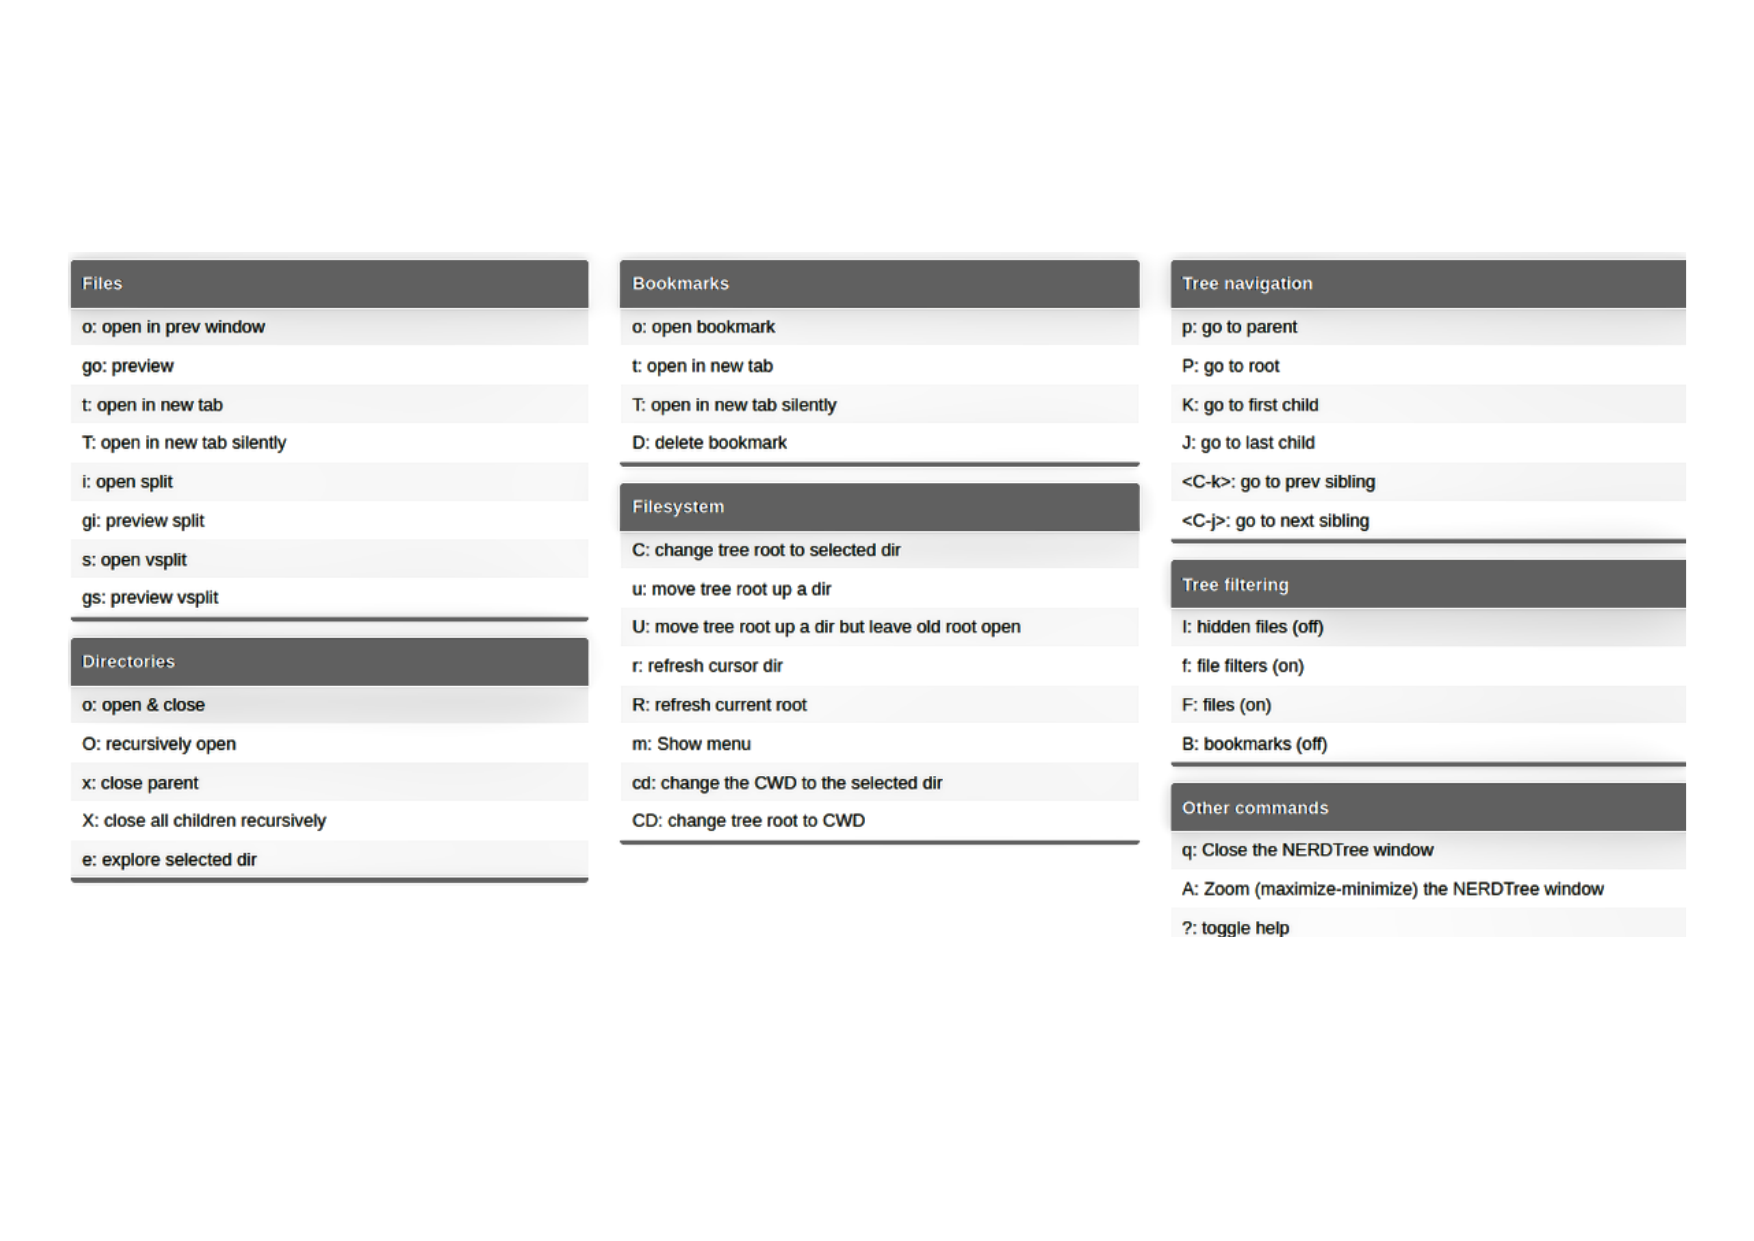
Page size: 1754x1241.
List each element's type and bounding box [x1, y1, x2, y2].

picture [67, 252, 1687, 937]
